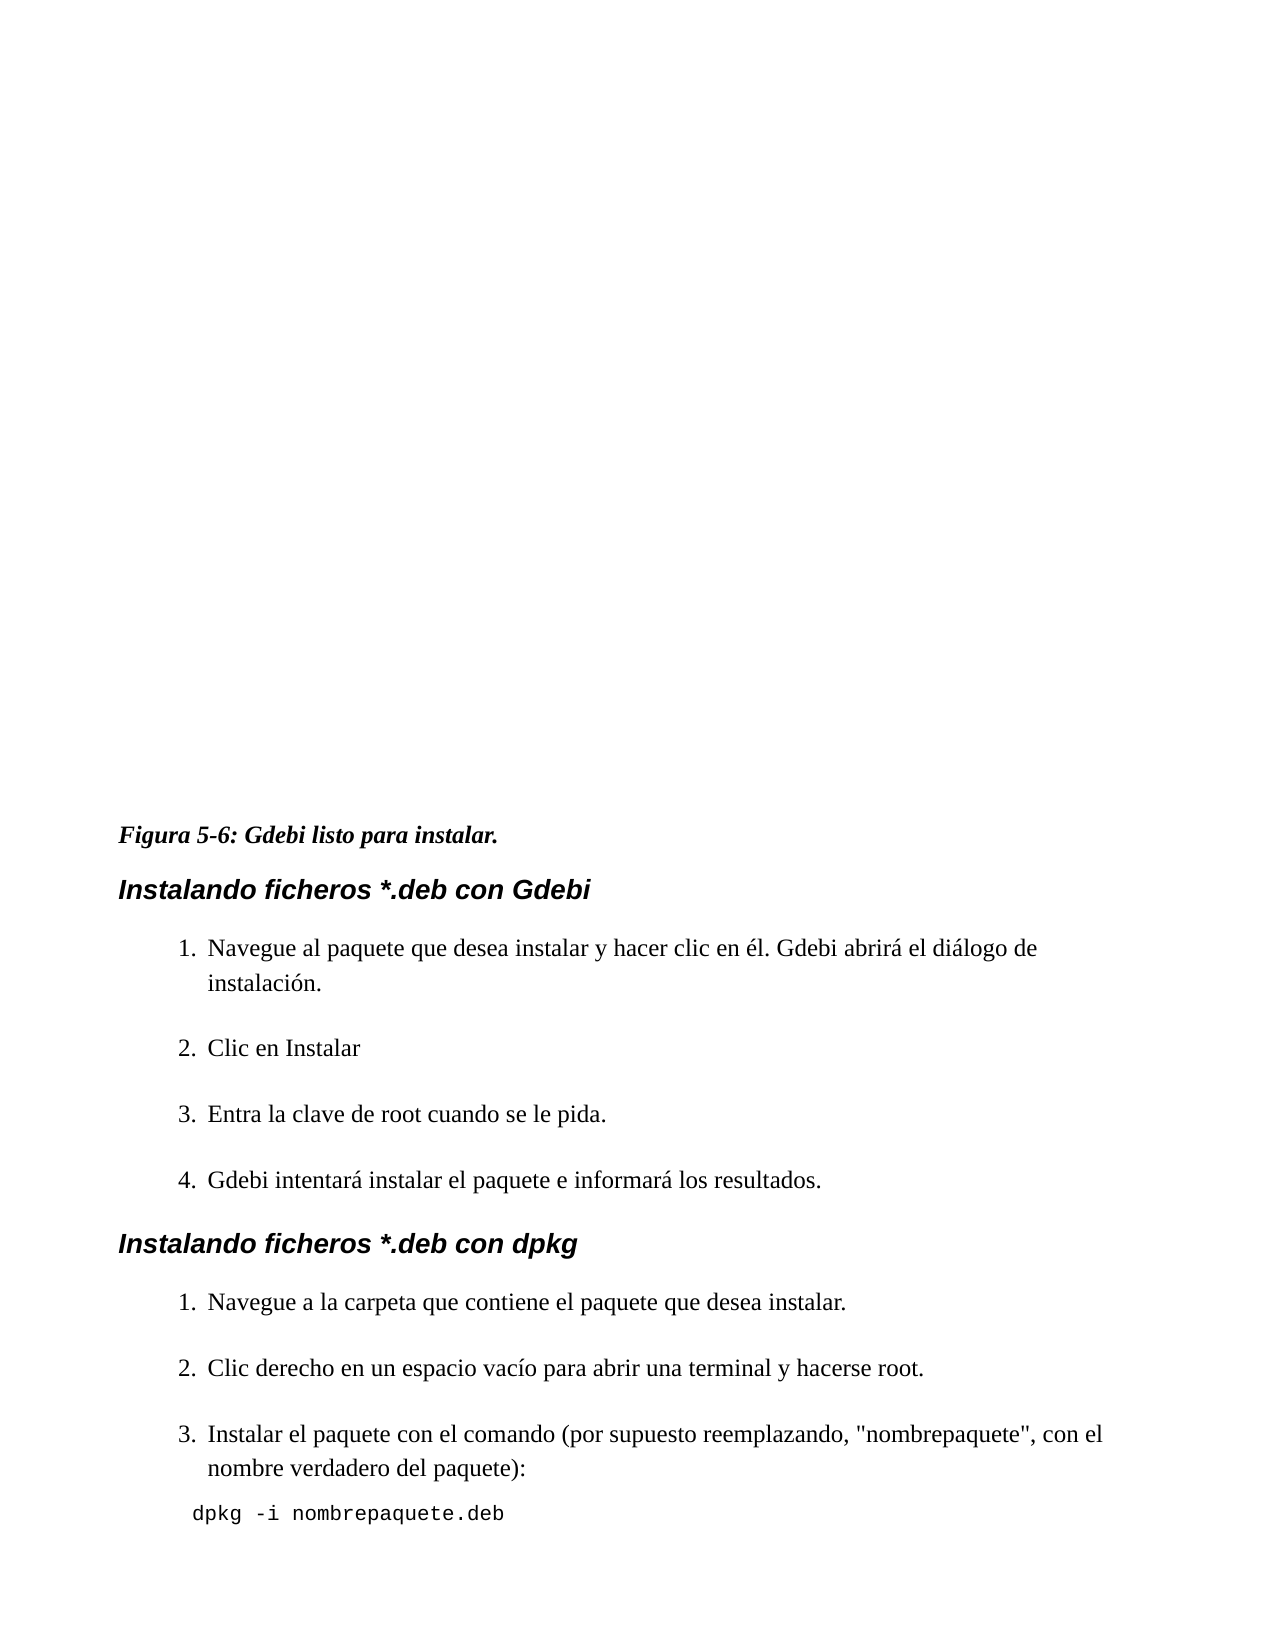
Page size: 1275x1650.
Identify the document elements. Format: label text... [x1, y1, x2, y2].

list dpkg -i nombrepaquete.deb [162, 1503, 1157, 1527]
list Instalar el paquete con el comando (por supuesto reemplazando, "nombrepaquete", con el nombre verdadero del paquete): [178, 1419, 1141, 1482]
list Gdebi intentará instalar el paquete e informará los resultados. [178, 1165, 1141, 1193]
subtitle Instalando ficheros *.deb con dpkg [118, 1227, 1157, 1259]
list Clic derecho en un espacio vacío para abrir una terminal y hacerse root. [178, 1353, 1141, 1382]
list Navegue al paquete que desea instalar y hacer clic en él. Gdebi abrirá el diálogo de instalación. [178, 933, 1141, 996]
text Figura 5-6: Gdebi listo para instalar. [118, 820, 1157, 849]
subtitle Instalando ficheros *.deb con Gdebi [118, 873, 1157, 905]
list Navegue a la carpeta que contiene el paquete que desea instalar. [178, 1287, 1141, 1316]
list Clic en Instalar [178, 1033, 1141, 1062]
list Entra la clave de root cuando se le pida. [178, 1099, 1141, 1128]
